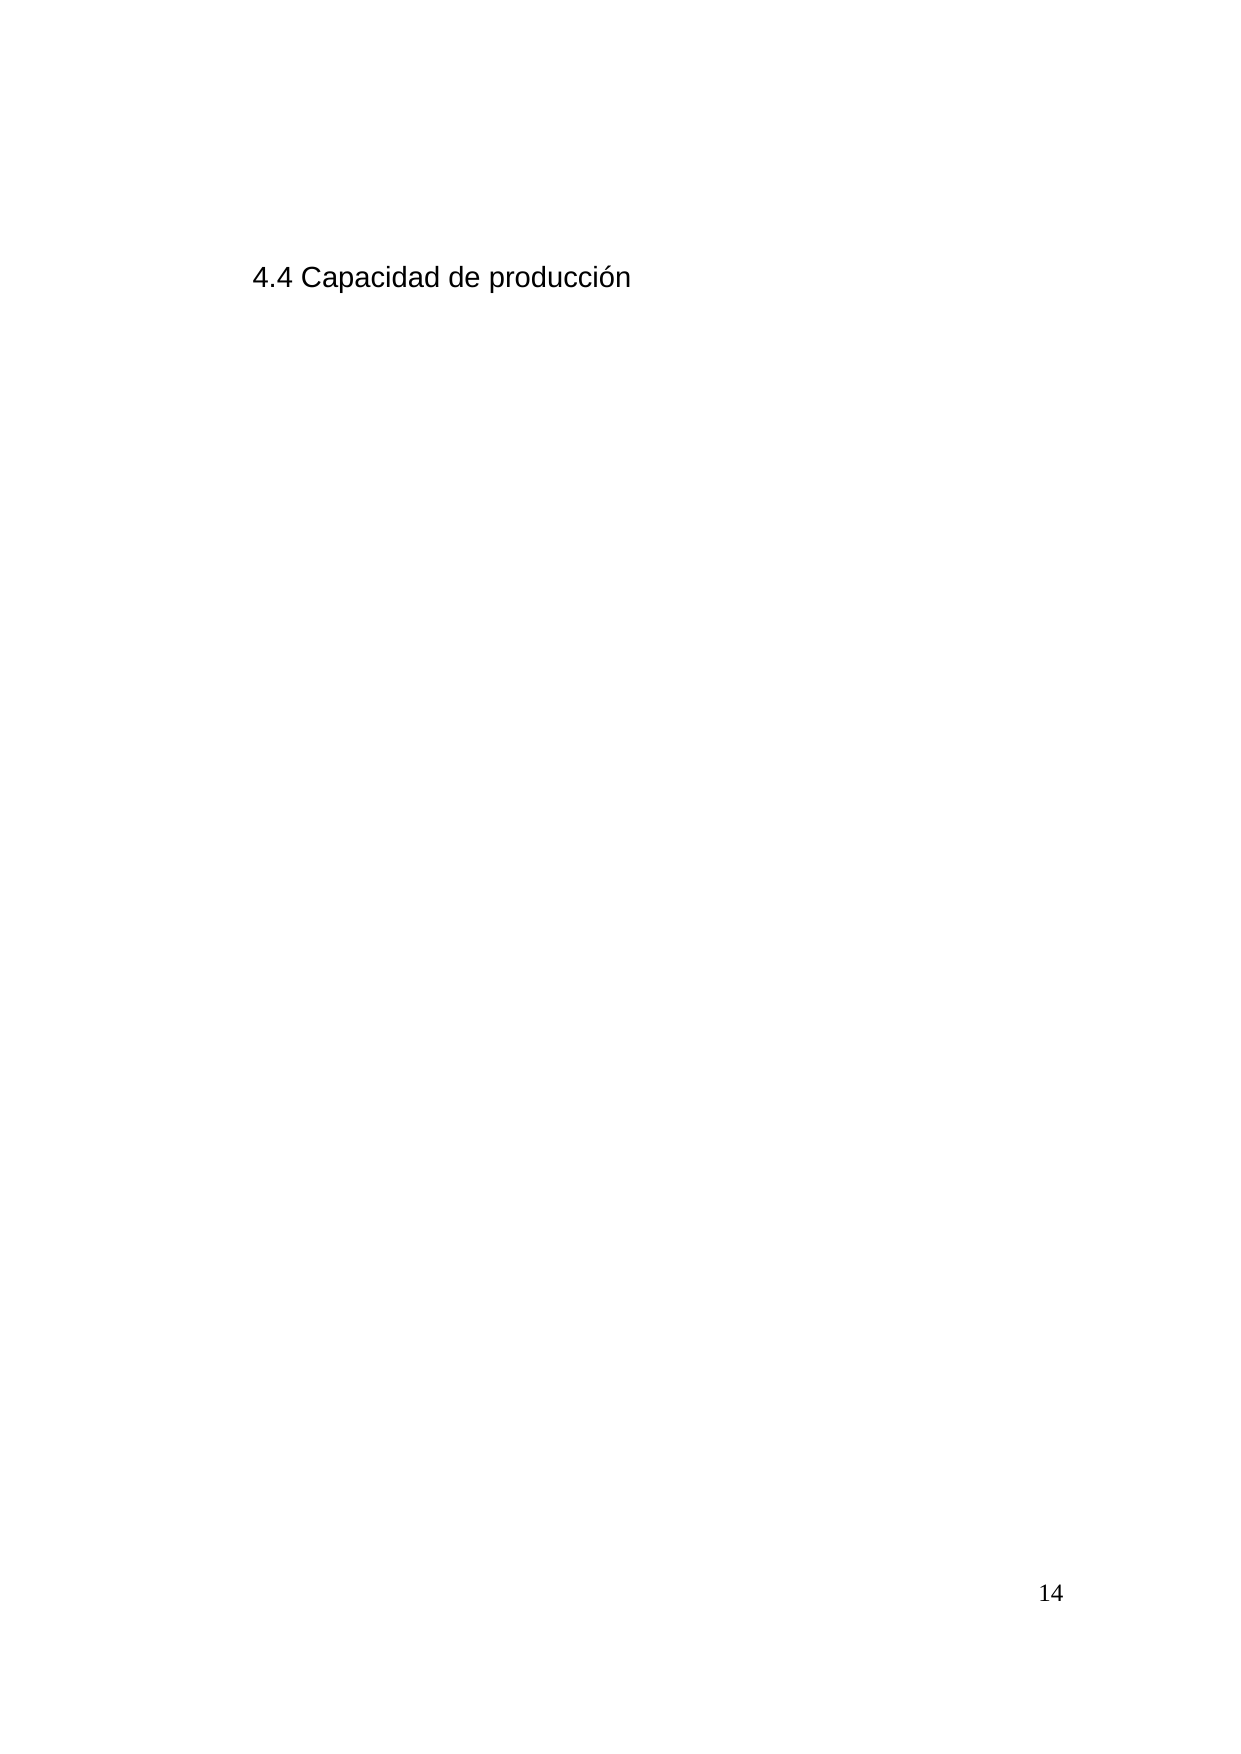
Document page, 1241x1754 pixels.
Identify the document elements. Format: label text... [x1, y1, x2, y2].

list 4.4 Capacidad de producción [215, 260, 1063, 293]
